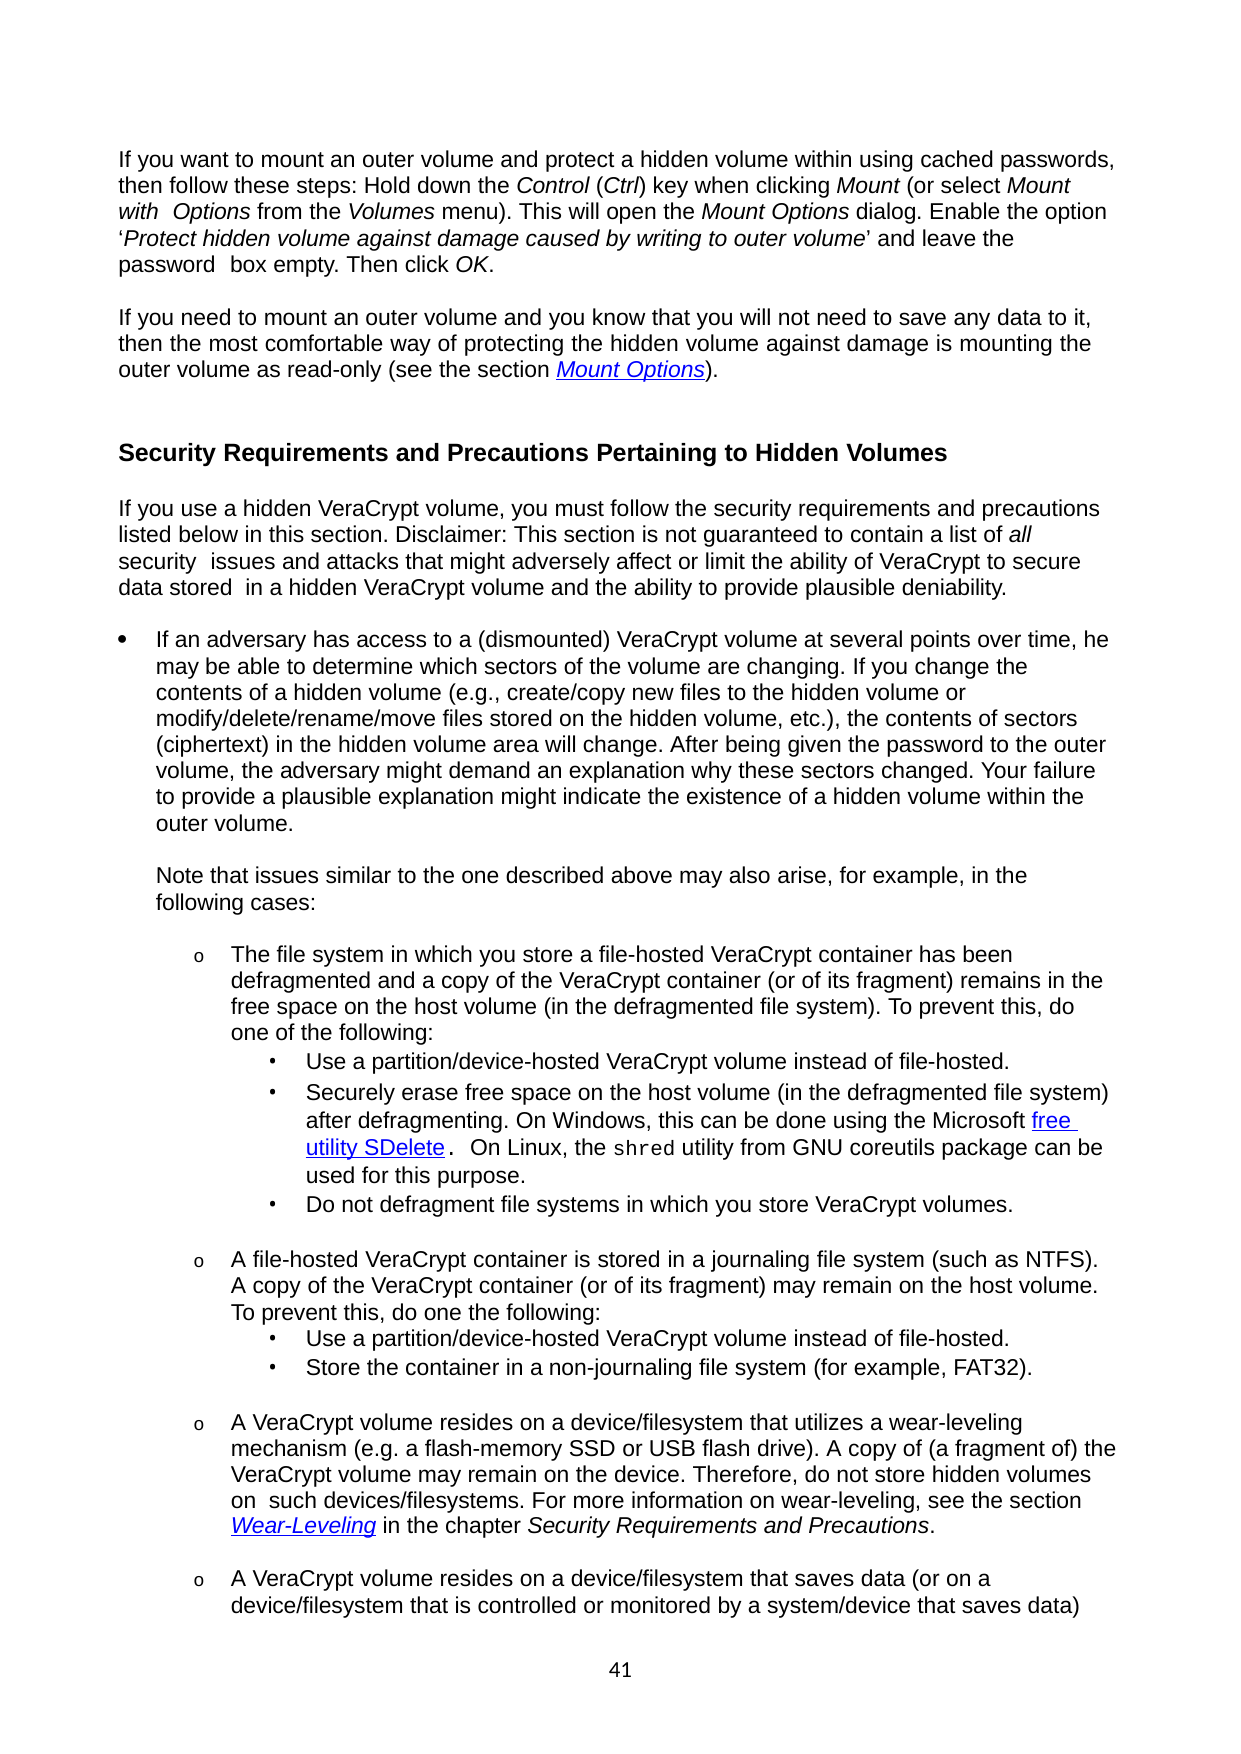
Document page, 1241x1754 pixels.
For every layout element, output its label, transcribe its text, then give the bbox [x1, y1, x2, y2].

list Securely erase free space on the host volume (in the defragmented file system) after defragmenting. On Windows, this can be done using the Microsoft free utility SDelete. On Linux, the shred utility from GNU coreutils package can be used for this purpose. [268, 1076, 1111, 1188]
list Use a partition/device-hosted VeraCrypt volume instead of file-hosted. [268, 1325, 1134, 1351]
list Use a partition/device-hosted VeraCrypt volume instead of file-hosted. [268, 1045, 1134, 1076]
text If you want to mount an outer volume and protect a hidden volume within using cached passwords, then follow these steps: Hold down the Control (Ctrl) key when clicking Mount (or select Mount with Options from the Volumes menu). This will open the Mount Options dialog. Enable the option ‘Protect hidden volume against damage caused by writing to outer volume’ and leave the password box empty. Then click OK. [118, 146, 1116, 277]
text If you need to mount an outer volume and you know that you will not need to save any data to it, then the most comfortable way of protecting the hidden volume against damage is mounting the outer volume as read-only (see the section Mount Options). [118, 304, 1092, 383]
text If you use a hidden VeraCrypt volume, you must follow the security requirements and precautions listed below in this section. Disclaimer: This section is not guaranteed to contain a list of all security issues and attacks that might adversely affect or limit the ability of VeraCrypt to secure data stored in a hidden VeraCrypt volume and the ability to provide plausible deniability. [118, 495, 1111, 600]
list A VeraCrypt volume resides on a device/filesystem that saves data (or on a device/filesystem that is controlled or monitored by a system/device that saves data) [193, 1566, 1084, 1618]
subtitle Security Requirements and Precautions Pertaining to Hidden Volumes [118, 438, 1134, 466]
list A VeraCrypt volume resides on a device/filesystem that utilizes a wear-leveling mechanism (e.g. a flash-memory SSD or USB flash drive). A copy of (a fragment of) the VeraCrypt volume may remain on the device. Therefore, do not store hidden volumes on such devices/filesystems. For more information on wear-leveling, see the section Wear-Leveling in the chapter Security Requirements and Precautions. [193, 1409, 1120, 1539]
list The file system in which you store a file-hosted VeraCrypt container has been defragmented and a copy of the VeraCrypt container (or of its fragment) remains in the free space on the host volume (in the defragmented file system). To prevent this, do one of the following: [193, 942, 1105, 1045]
text Note that issues similar to the one described above may also arise, for example, in the following cases: [156, 862, 1101, 915]
list If an adversary has access to a (dismounted) VeraCrypt volume at several points over time, he may be able to determine which sectors of the volume are changing. If you change the contents of a hidden volume (e.g., create/copy new files to the hidden volume or modify/delete/rename/move files stored on the hidden volume, etc.), the contents of sectors (ciphertext) in the hidden volume area will change. After being given the password to the outer volume, the adversary might demand an explanation why these sectors changed. Your failure to provide a plausible explanation might indicate the existence of a hidden volume within the outer volume. [118, 627, 1111, 836]
list A file-hosted VeraCrypt container is stored in a journaling file system (such as NTFS). A copy of the VeraCrypt container (or of its fragment) may remain on the host volume. To prevent this, do one the following: [193, 1246, 1099, 1325]
list Store the container in a non-journaling file system (for example, FAT32). [268, 1351, 1134, 1382]
list Do not defragment file systems in which you store VeraCrypt volumes. [268, 1188, 1134, 1219]
